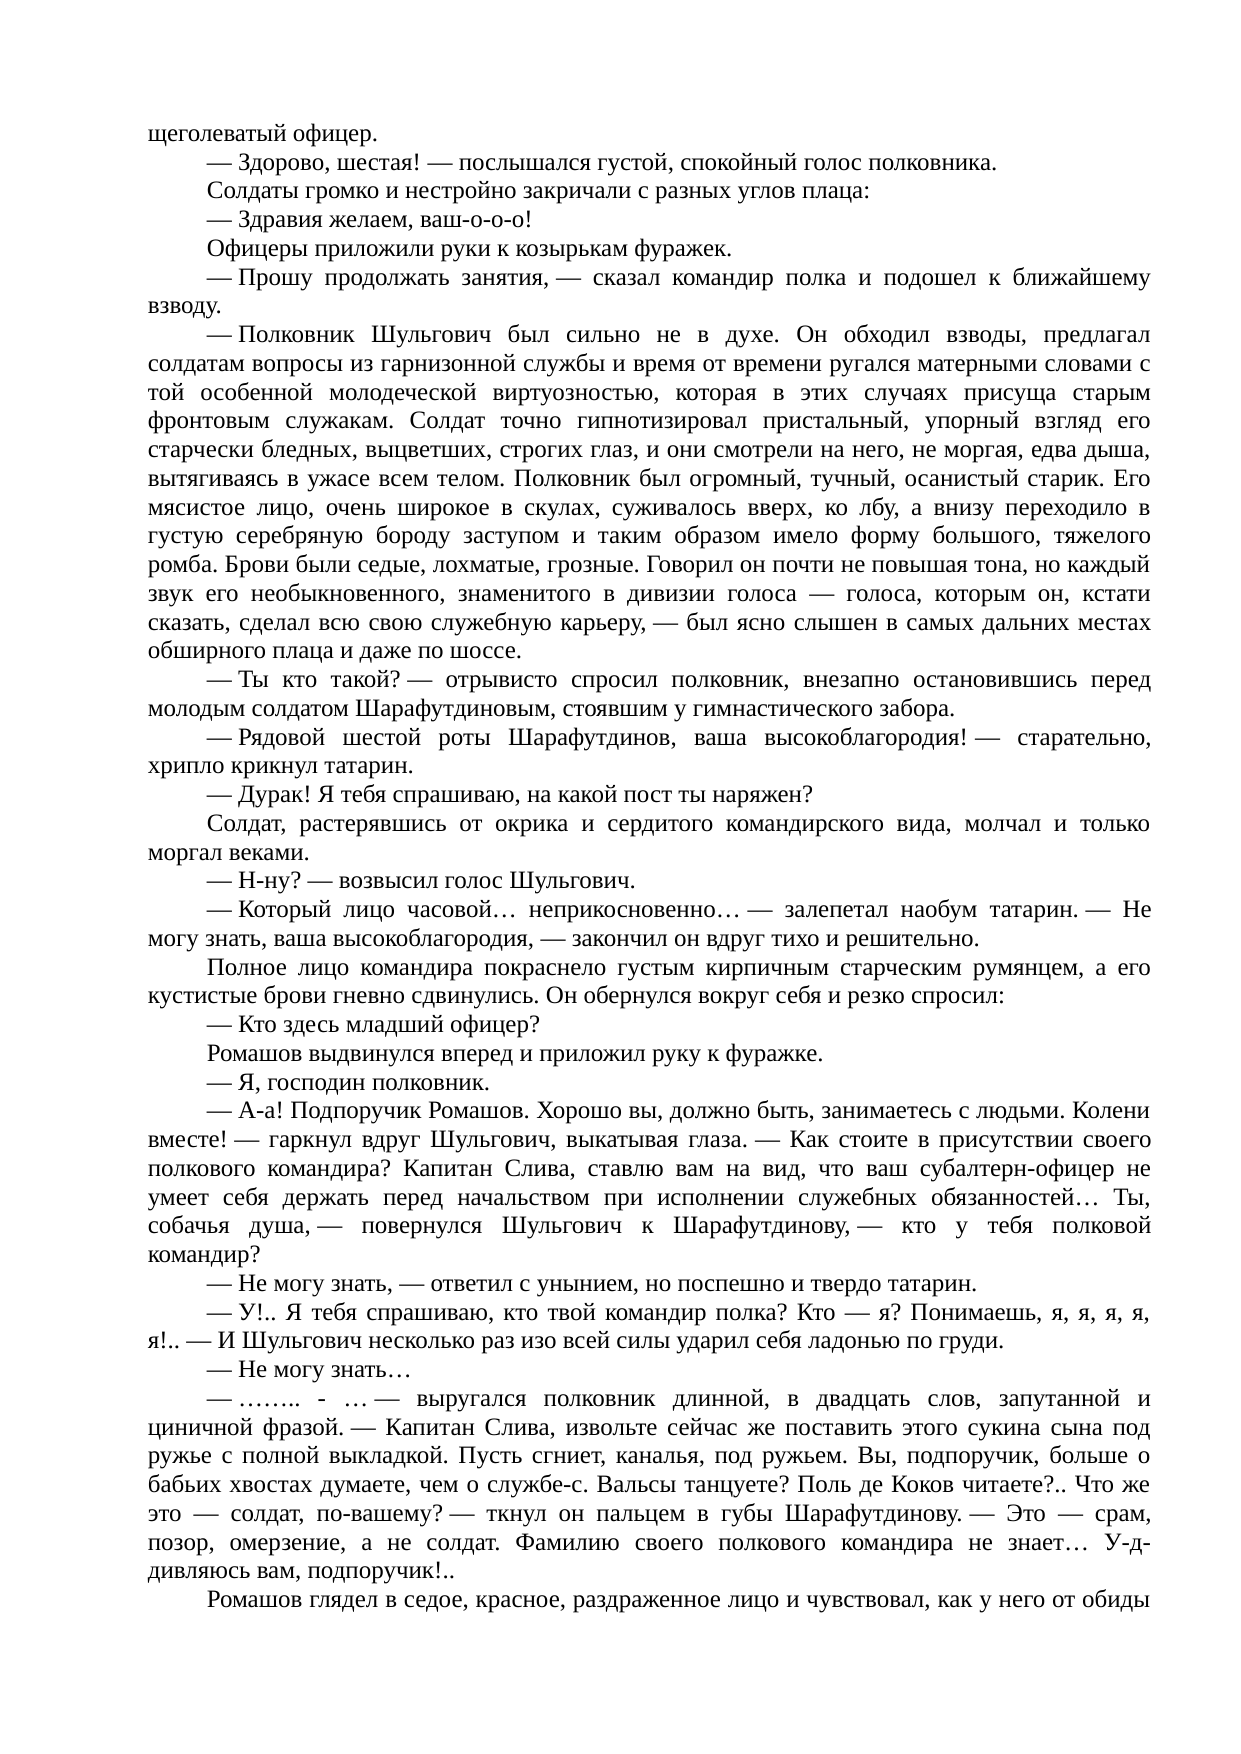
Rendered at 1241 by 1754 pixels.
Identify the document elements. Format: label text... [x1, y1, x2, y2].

text — Н-ну? — возвысил голос Шульгович. [148, 866, 1152, 894]
text — Прошу продолжать занятия, — сказал командир полка и подошел к ближайшему взводу. [148, 262, 1152, 319]
text — Я, господин полковник. [148, 1067, 1152, 1096]
text — Рядовой шестой роты Шарафутдинов, ваша высокоблагородия! — старательно, хрипло крикнул татарин. [148, 722, 1152, 779]
text — Здорово, шестая! — послышался густой, спокойный голос полковника. [148, 147, 1152, 176]
text — …….. - … — выругался полковник длинной, в двадцать слов, запутанной и циничной фразой. — Капитан Слива, извольте сейчас же поставить этого сукина сына под ружье с полной выкладкой. Пусть сгниет, каналья, под ружьем. Вы, подпоручик, больше о бабьих хвостах думаете, чем о службе-с. Вальсы танцуете? Поль де Коков читаете?.. Что же это — солдат, по-вашему? — ткнул он пальцем в губы Шарафутдинову. — Это — срам, позор, омерзение, а не солдат. Фамилию своего полкового командира не знает… У-д-дивляюсь вам, подпоручик!.. [148, 1383, 1152, 1584]
text щеголеватый офицер. [148, 118, 1152, 147]
text Солдаты громко и нестройно закричали с разных углов плаца: [148, 176, 1152, 204]
text — Полковник Шульгович был сильно не в духе. Он обходил взводы, предлагал солдатам вопросы из гарнизонной службы и время от времени ругался матерными словами с той особенной молодеческой виртуозностью, которая в этих случаях присуща старым фронтовым служакам. Солдат точно гипнотизировал пристальный, упорный взгляд его старчески бледных, выцветших, строгих глаз, и они смотрели на него, не моргая, едва дыша, вытягиваясь в ужасе всем телом. Полковник был огромный, тучный, осанистый старик. Его мясистое лицо, очень широкое в скулах, суживалось вверх, ко лбу, а внизу переходило в густую серебряную бороду заступом и таким образом имело форму большого, тяжелого ромба. Брови были седые, лохматые, грозные. Говорил он почти не повышая тона, но каждый звук его необыкновенного, знаменитого в дивизии голоса — голоса, которым он, кстати сказать, сделал всю свою служебную карьеру, — был ясно слышен в самых дальних местах обширного плаца и даже по шоссе. [148, 319, 1152, 664]
text Ромашов глядел в седое, красное, раздраженное лицо и чувствовал, как у него от обиды [148, 1584, 1152, 1613]
text — У!.. Я тебя спрашиваю, кто твой командир полка? Кто — я? Понимаешь, я, я, я, я, я!.. — И Шульгович несколько раз изо всей силы ударил себя ладонью по груди. [148, 1297, 1152, 1354]
text — Который лицо часовой… неприкосновенно… — залепетал наобум татарин. — Не могу знать, ваша высокоблагородия, — закончил он вдруг тихо и решительно. [148, 894, 1152, 952]
text — Дурак! Я тебя спрашиваю, на какой пост ты наряжен? [148, 779, 1152, 808]
text Солдат, растерявшись от окрика и сердитого командирского вида, молчал и только моргал веками. [148, 808, 1152, 866]
text Полное лицо командира покраснело густым кирпичным старческим румянцем, а его кустистые брови гневно сдвинулись. Он обернулся вокруг себя и резко спросил: [148, 952, 1152, 1009]
text — Кто здесь младший офицер? [148, 1009, 1152, 1038]
text — Здравия желаем, ваш-о-о-о! [148, 204, 1152, 233]
text — Не могу знать… [148, 1354, 1152, 1383]
text — А-а! Подпоручик Ромашов. Хорошо вы, должно быть, занимаетесь с людьми. Колени вместе! — гаркнул вдруг Шульгович, выкатывая глаза. — Как стоите в присутствии своего полкового командира? Капитан Слива, ставлю вам на вид, что ваш субалтерн-офицер не умеет себя держать перед начальством при исполнении служебных обязанностей… Ты, собачья душа, — повернулся Шульгович к Шарафутдинову, — кто у тебя полковой командир? [148, 1096, 1152, 1268]
text Офицеры приложили руки к козырькам фуражек. [148, 233, 1152, 262]
text — Ты кто такой? — отрывисто спросил полковник, внезапно остановившись перед молодым солдатом Шарафутдиновым, стоявшим у гимнастического забора. [148, 664, 1152, 722]
text — Не могу знать, — ответил с унынием, но поспешно и твердо татарин. [148, 1268, 1152, 1297]
text Ромашов выдвинулся вперед и приложил руку к фуражке. [148, 1038, 1152, 1067]
